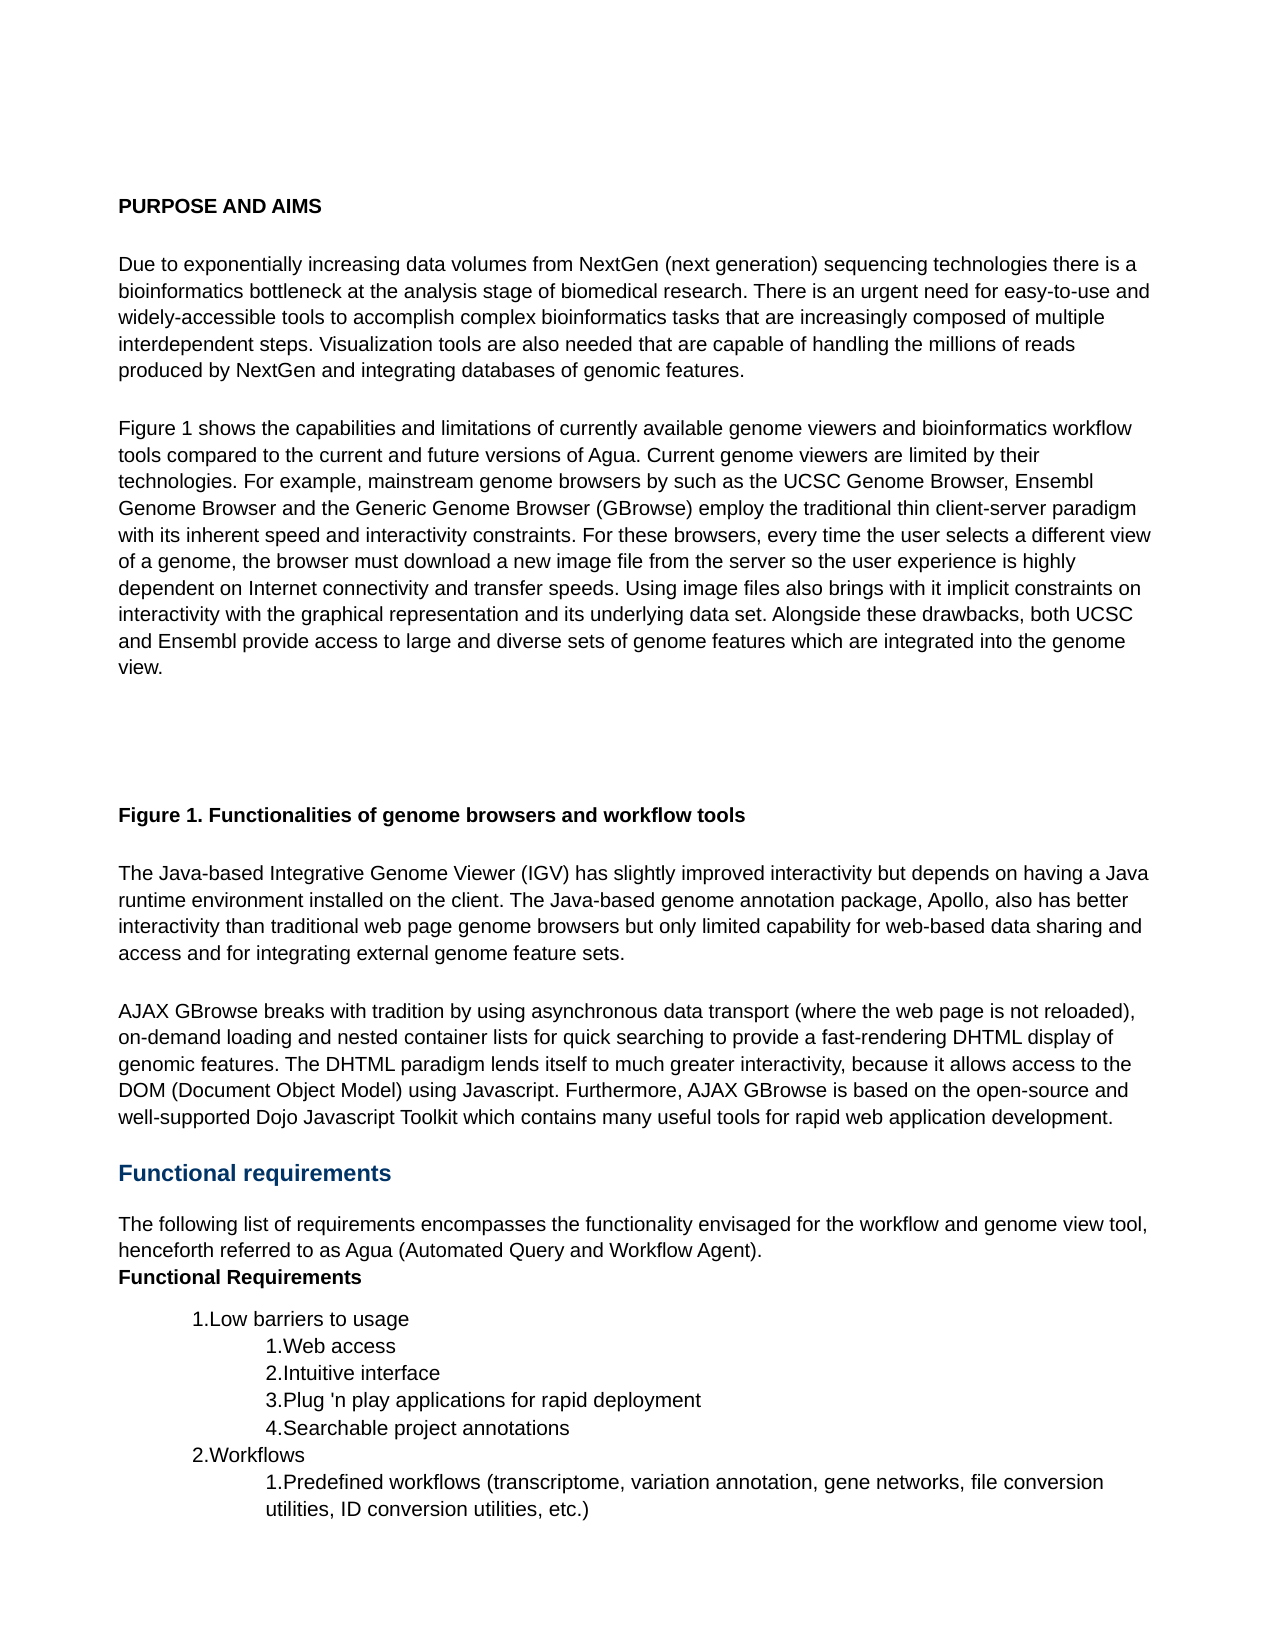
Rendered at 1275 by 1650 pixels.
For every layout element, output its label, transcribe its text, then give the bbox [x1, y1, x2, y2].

text The following list of requirements encompasses the functionality envisaged for the workflow and genome view tool, henceforth referred to as Agua (Automated Query and Workflow Agent). Functional Requirements [118, 1209, 1157, 1288]
text PURPOSE AND AIMS [118, 192, 1157, 218]
list Web access [118, 1331, 1157, 1358]
text Figure 1 shows the capabilities and limitations of currently available genome viewers and bioinformatics workflow tools compared to the current and future versions of Agua. Current genome viewers are limited by their technologies. For example, mainstream genome browsers by such as the UCSC Genome Browser, Ensembl Genome Browser and the Generic Genome Browser (GBrowse) employ the traditional thin client-server paradigm with its inherent speed and interactivity constraints. For these browsers, every time the user selects a different view of a genome, the browser must download a new image file from the server so the user experience is highly dependent on Internet connectivity and transfer speeds. Using image files also brings with it implicit constraints on interactivity with the graphical representation and its underlying data set. Alongside these drawbacks, both UCSC and Ensembl provide access to large and diverse sets of genome features which are integrated into the genome view. [118, 413, 1157, 679]
text The Java-based Integrative Genome Viewer (IGV) has slightly improved interactivity but depends on having a Java runtime environment installed on the client. The Java-based genome annotation package, Apollo, also has better interactivity than traditional web page genome browsers but only limited capability for web-based data sharing and access and for integrating external genome feature sets. [118, 858, 1157, 964]
text AJAX GBrowse breaks with tradition by using asynchronous data transport (where the web page is not reloaded), on-demand loading and nested container lists for quick searching to provide a fast-rendering DHTML display of genomic features. The DHTML paradigm lends itself to much greater interactivity, because it allows access to the DOM (Document Object Model) using Javascript. Furthermore, AJAX GBrowse is based on the open-source and well-supported Dojo Javascript Toolkit which contains many useful tools for rapid web application development. [118, 996, 1157, 1129]
list Searchable project annotations [118, 1412, 1157, 1439]
list Low barriers to usage [118, 1304, 1157, 1331]
list Predefined workflows (transcriptome, variation annotation, gene networks, file conversion utilities, ID conversion utilities, etc.) [118, 1466, 1157, 1521]
list Workflows [118, 1439, 1157, 1466]
list Intuitive interface [118, 1358, 1157, 1385]
text Due to exponentially increasing data volumes from NextGen (next generation) sequencing technologies there is a bioinformatics bottleneck at the analysis stage of biomedical research. There is an urgent need for easy-to-use and widely-accessible tools to accomplish complex bioinformatics tasks that are increasingly composed of multiple interdependent steps. Visualization tools are also needed that are capable of handling the millions of reads produced by NextGen and integrating databases of genomic features. [118, 249, 1157, 382]
list Plug 'n play applications for rapid deployment [118, 1385, 1157, 1412]
text Figure 1. Functionalities of genome browsers and workflow tools [118, 801, 1157, 827]
subtitle Functional requirements [118, 1160, 1157, 1187]
